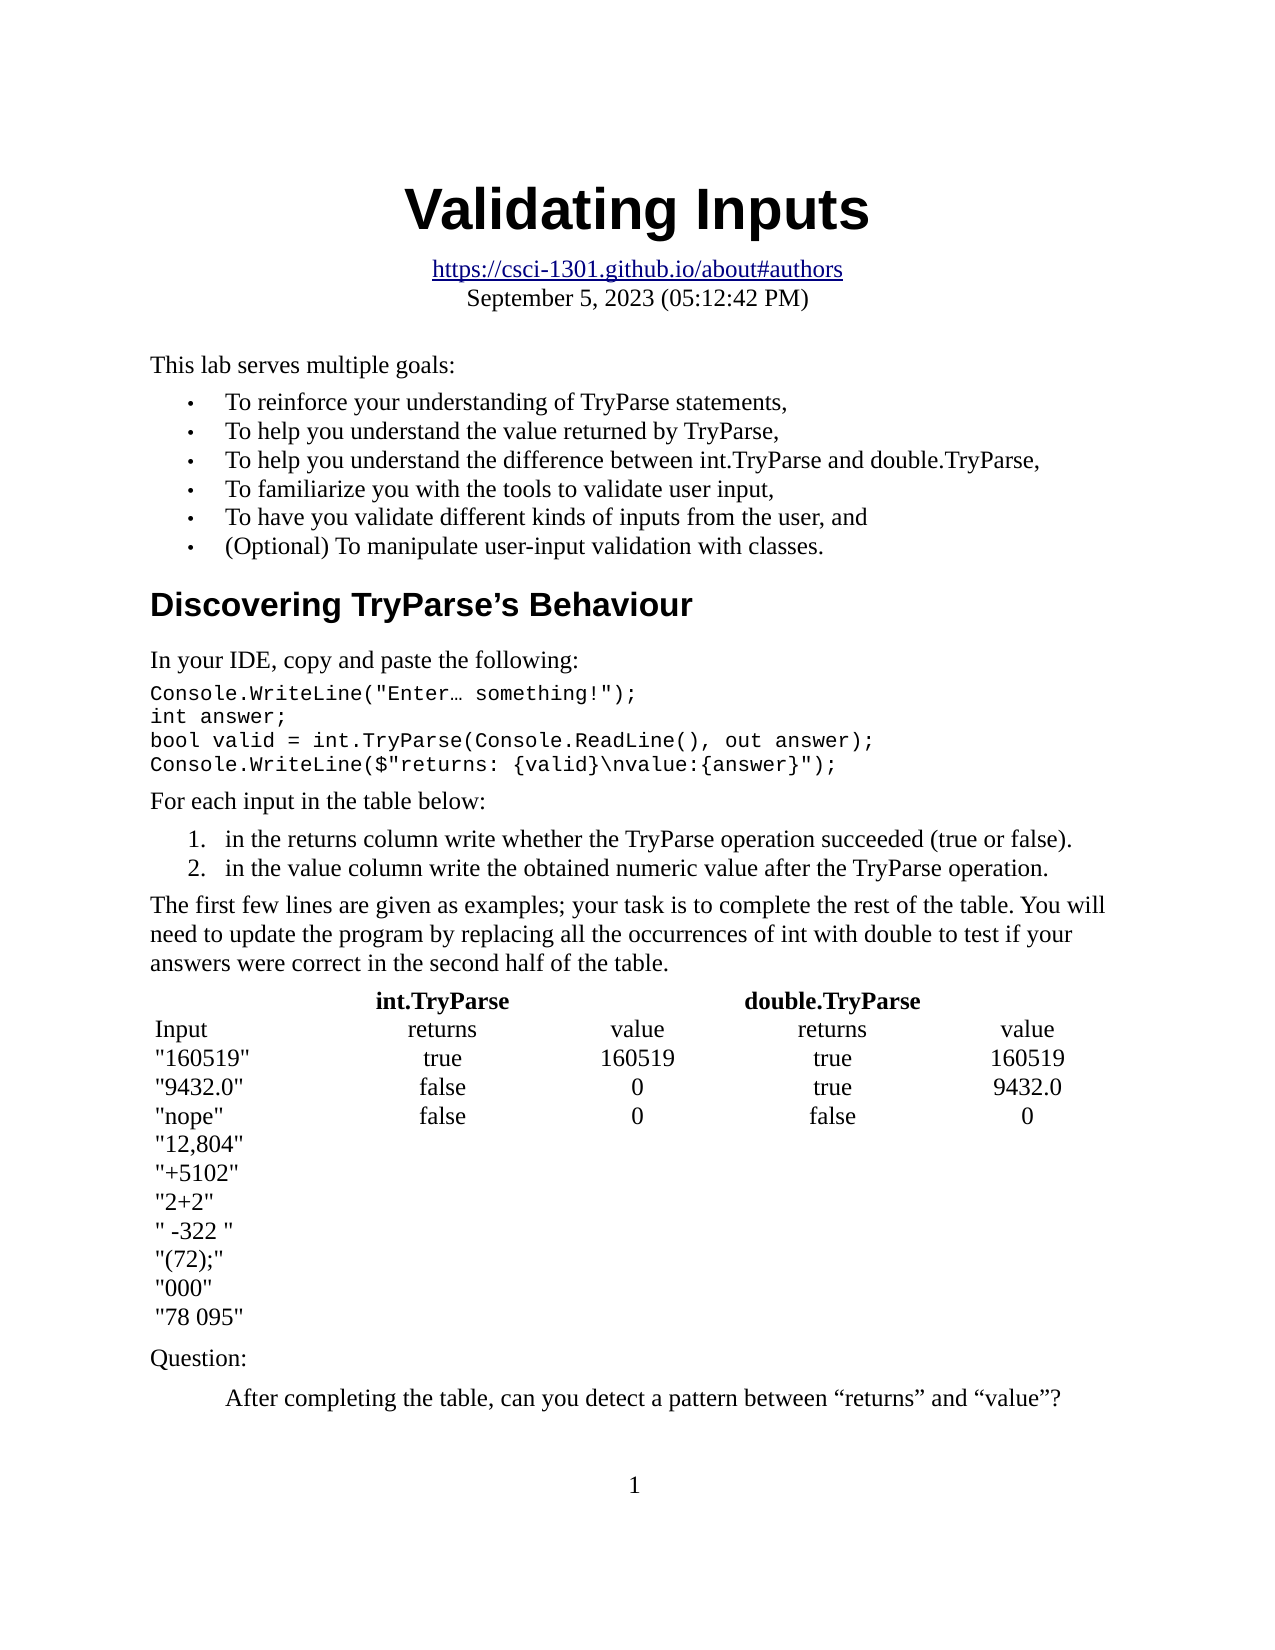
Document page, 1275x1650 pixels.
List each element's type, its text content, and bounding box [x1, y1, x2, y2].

table_cell value [930, 1015, 1125, 1043]
table_cell [930, 1273, 1125, 1302]
table_cell "2+2" [150, 1187, 345, 1216]
table_cell false [735, 1101, 930, 1129]
table_cell [345, 1273, 540, 1302]
list in the returns column write whether the TryParse operation succeeded (true or false). [187, 824, 1125, 853]
list To familiarize you with the tools to validate user input, [187, 474, 1125, 502]
text This lab serves multiple goals: [150, 350, 1125, 378]
text For each input in the table below: [150, 786, 1125, 815]
table_cell [540, 1216, 735, 1244]
text In your IDE, copy and paste the following: [150, 645, 1125, 674]
list To help you understand the difference between int.TryParse and double.TryParse, [187, 445, 1125, 474]
table_cell [345, 1158, 540, 1187]
subtitle Discovering TryParse’s Behaviour [150, 585, 1125, 624]
table_cell 160519 [540, 1043, 735, 1072]
table_header int.TryParse [345, 986, 540, 1014]
table_cell "+5102" [150, 1158, 345, 1187]
text Console.WriteLine("Enter… something!"); [150, 683, 1125, 706]
table_cell "(72);" [150, 1245, 345, 1273]
table_cell [540, 1158, 735, 1187]
table_cell [930, 1216, 1125, 1244]
text bool valid = int.TryParse(Console.ReadLine(), out answer); [150, 730, 1125, 754]
table_cell [735, 1273, 930, 1302]
table_cell [735, 1187, 930, 1216]
table_header [930, 986, 1125, 1014]
table_cell [540, 1130, 735, 1158]
table_cell "78 095" [150, 1302, 345, 1331]
text https://csci-1301.github.io/about#authors [150, 254, 1125, 283]
table_cell "000" [150, 1273, 345, 1302]
table_cell [735, 1130, 930, 1158]
table_cell [930, 1302, 1125, 1331]
table_cell "9432.0" [150, 1072, 345, 1101]
text int answer; [150, 706, 1125, 730]
text Question: [150, 1343, 1125, 1371]
list To have you validate different kinds of inputs from the user, and [187, 502, 1125, 531]
table_cell " -322 " [150, 1216, 345, 1244]
table_cell [735, 1216, 930, 1244]
table_cell [930, 1245, 1125, 1273]
table_cell returns [735, 1015, 930, 1043]
table_cell 0 [540, 1101, 735, 1129]
table_cell [345, 1216, 540, 1244]
table_cell true [345, 1043, 540, 1072]
table_cell [540, 1187, 735, 1216]
table_cell "nope" [150, 1101, 345, 1129]
table_cell 9432.0 [930, 1072, 1125, 1101]
table_cell "12,804" [150, 1130, 345, 1158]
table_cell [540, 1245, 735, 1273]
text After completing the table, can you detect a pattern between “returns” and “value”? [225, 1383, 1125, 1412]
title Validating Inputs [150, 175, 1125, 242]
table_header double.TryParse [735, 986, 930, 1014]
table_cell [540, 1302, 735, 1331]
list in the value column write the obtained numeric value after the TryParse operation. [187, 853, 1125, 882]
table_cell [345, 1245, 540, 1273]
list To help you understand the value returned by TryParse, [187, 416, 1125, 445]
table_cell 160519 [930, 1043, 1125, 1072]
table_cell 0 [930, 1101, 1125, 1129]
table_cell "160519" [150, 1043, 345, 1072]
table_cell true [735, 1072, 930, 1101]
table_cell returns [345, 1015, 540, 1043]
list To reinforce your understanding of TryParse statements, [187, 387, 1125, 416]
table_cell [345, 1187, 540, 1216]
table_cell [345, 1130, 540, 1158]
table_cell 0 [540, 1072, 735, 1101]
text The first few lines are given as examples; your task is to complete the rest of the table. You will need to update the program by replacing all the occurrences of int with double to test if your answers were correct in the second half of the table. [150, 891, 1125, 977]
table_cell false [345, 1072, 540, 1101]
table_cell [540, 1273, 735, 1302]
table_cell [930, 1187, 1125, 1216]
text Console.WriteLine($"returns: {valid}\nvalue:{answer}"); [150, 754, 1125, 777]
table_cell false [345, 1101, 540, 1129]
table_header [150, 986, 345, 1014]
table_cell true [735, 1043, 930, 1072]
table_cell [735, 1245, 930, 1273]
table_cell Input [150, 1015, 345, 1043]
table_cell value [540, 1015, 735, 1043]
table_cell [735, 1158, 930, 1187]
table_cell [930, 1130, 1125, 1158]
text September 5, 2023 (05:12:42 PM) [150, 283, 1125, 312]
table_header [540, 986, 735, 1014]
list (Optional) To manipulate user-input validation with classes. [187, 531, 1125, 560]
table_cell [345, 1302, 540, 1331]
table_cell [930, 1158, 1125, 1187]
table_cell [735, 1302, 930, 1331]
